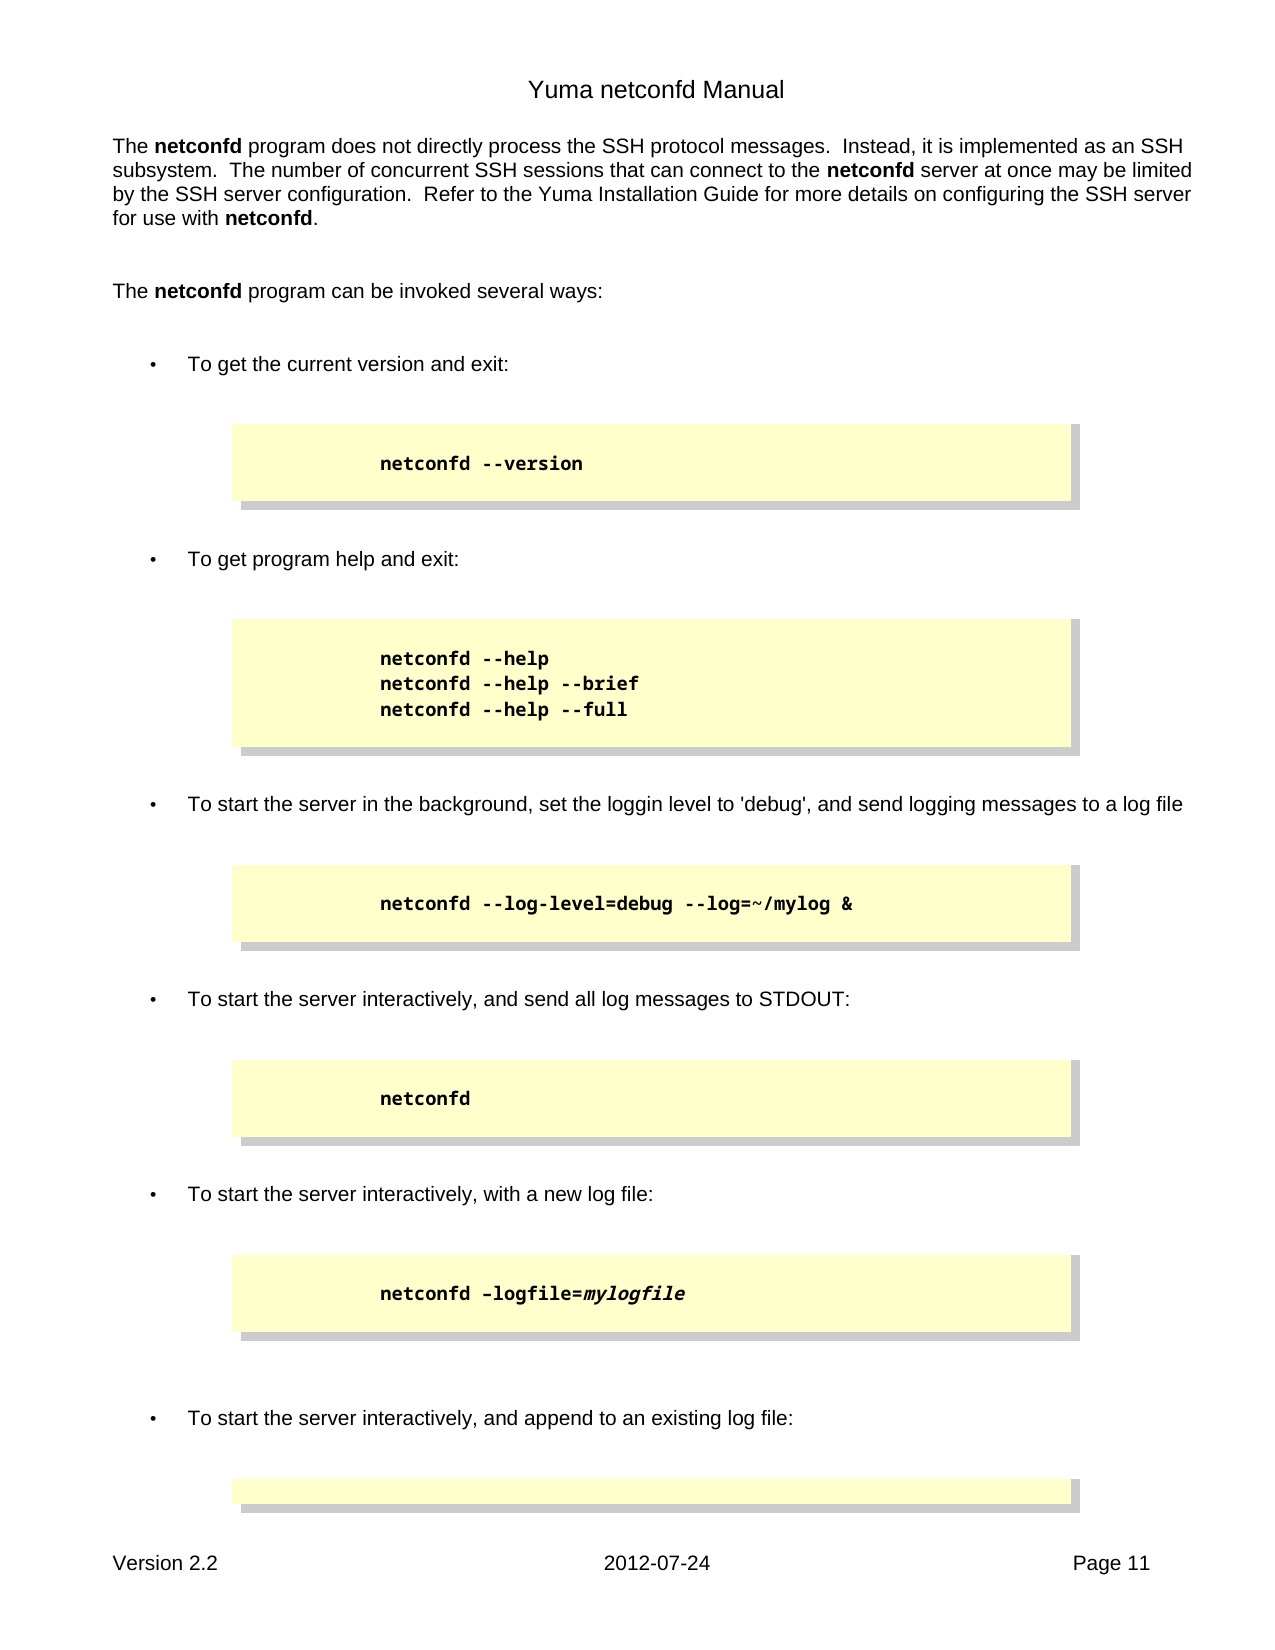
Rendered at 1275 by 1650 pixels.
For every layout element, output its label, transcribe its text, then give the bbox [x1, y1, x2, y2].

text netconfd –logfile=mylogfile [232, 1281, 1071, 1306]
text netconfd --help --full [232, 696, 1071, 721]
text netconfd --help [232, 645, 1071, 670]
list To get program help and exit: [150, 546, 1200, 570]
text netconfd --help --brief [232, 670, 1071, 696]
list To get the current version and exit: [150, 351, 1200, 375]
text The netconfd program can be invoked several ways: [112, 278, 1200, 302]
text netconfd --version [232, 450, 1071, 475]
text The netconfd program does not directly process the SSH protocol messages. Instead, it is implemented as an SSH subsystem. The number of concurrent SSH sessions that can connect to the netconfd server at once may be limited by the SSH server configuration. Refer to the Yuma Installation Guide for more details on configuring the SSH server for use with netconfd. [112, 134, 1200, 229]
list To start the server interactively, with a new log file: [150, 1182, 1200, 1206]
text netconfd [232, 1086, 1071, 1111]
list To start the server interactively, and send all log messages to STDOUT: [150, 987, 1200, 1011]
text netconfd --log-level=debug --log=~/mylog & [232, 891, 1071, 916]
list To start the server in the background, set the loggin level to 'debug', and send logging messages to a log file [150, 792, 1200, 816]
list To start the server interactively, and append to an existing log file: [150, 1406, 1200, 1430]
